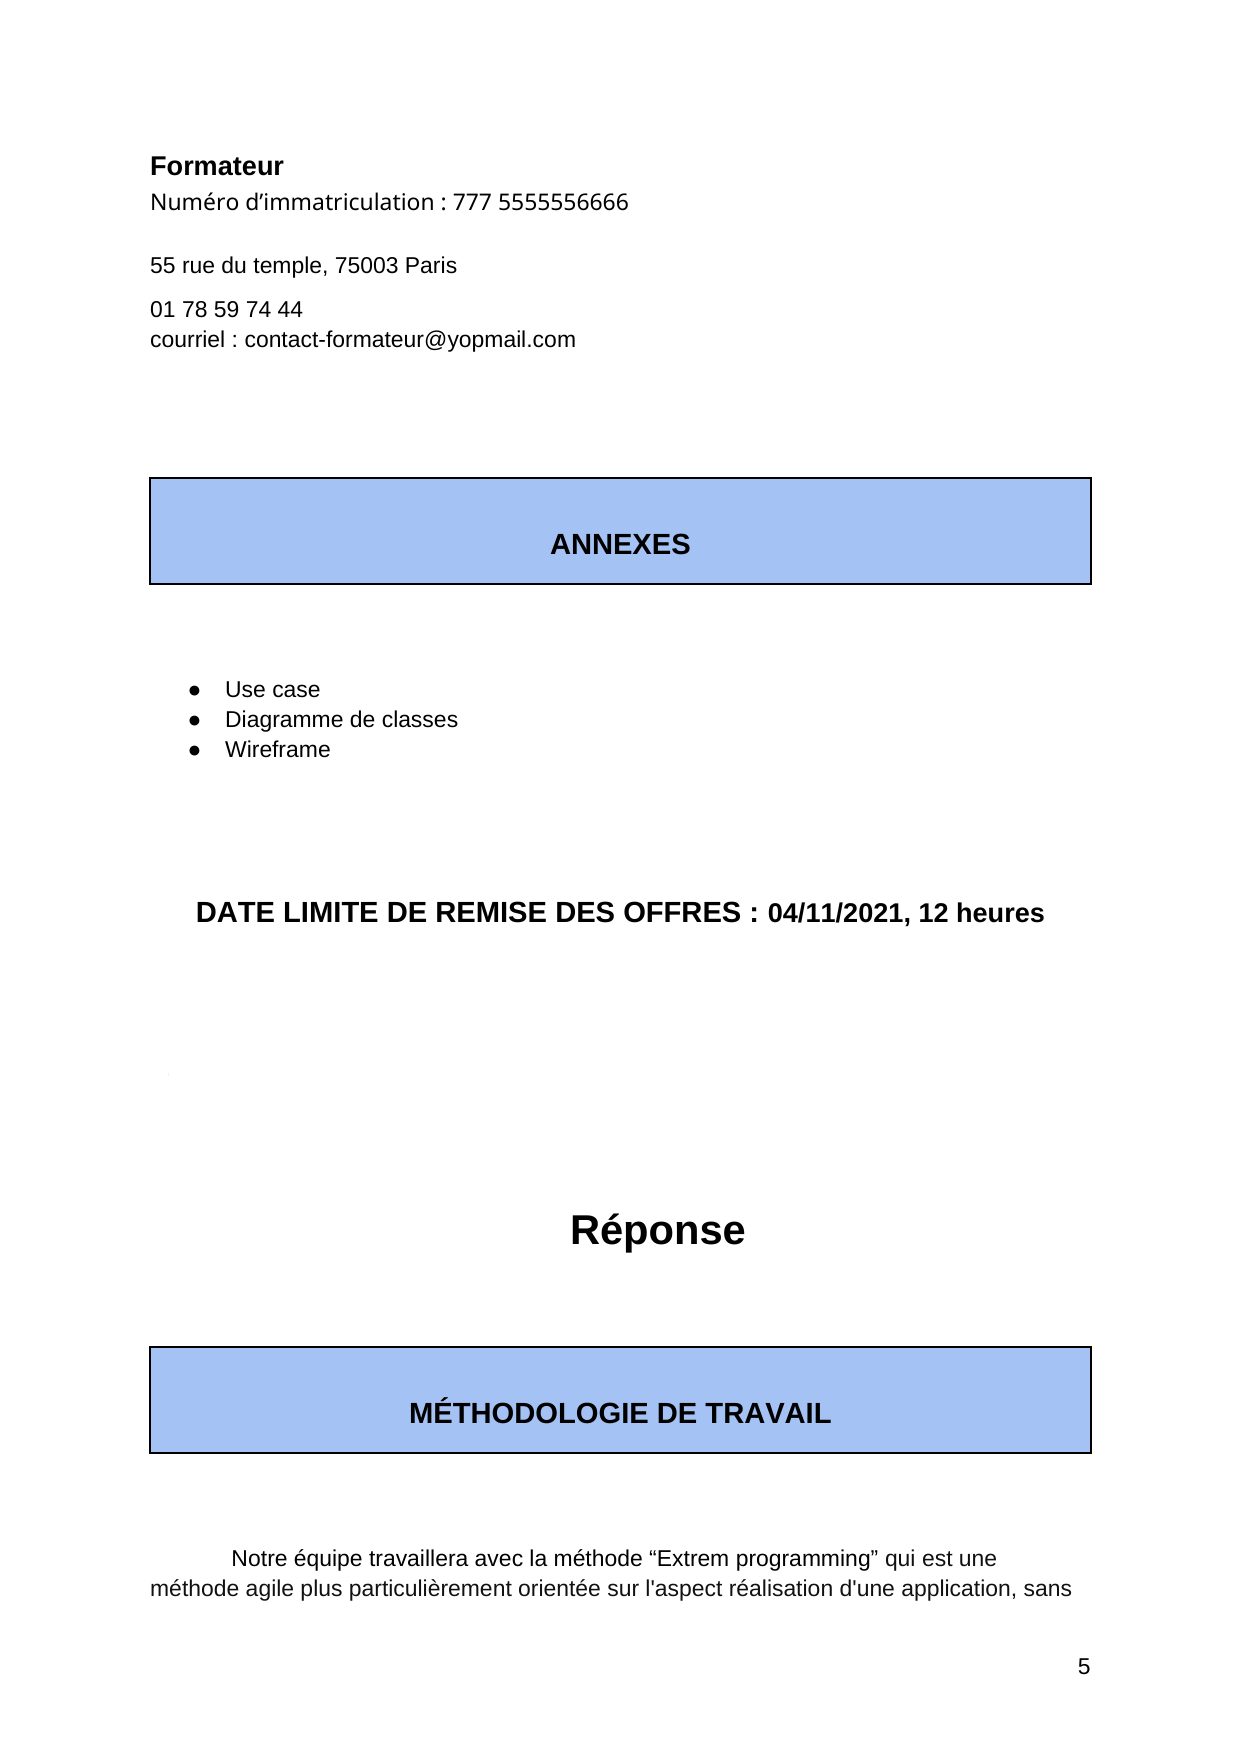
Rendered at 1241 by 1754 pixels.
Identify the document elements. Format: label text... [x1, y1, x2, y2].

text 55 rue du temple, 75003 Paris [150, 252, 1090, 278]
list Diagramme de classes [187, 706, 1090, 732]
text 01 78 59 74 44 [150, 296, 1090, 322]
table_header ANNEXES [151, 479, 1090, 583]
subtitle DATE LIMITE DE REMISE DES OFFRES : 04/11/2021, 12 heures [150, 895, 1090, 928]
text Numéro d’immatriculation : 777 5555556666 [150, 186, 1090, 217]
list Use case [187, 676, 1090, 702]
list Wireframe [187, 736, 1090, 763]
text courriel : contact-formateur@yopmail.com [150, 326, 1090, 352]
table_header MÉTHODOLOGIE DE TRAVAIL [151, 1348, 1090, 1452]
text Notre équipe travaillera avec la méthode “Extrem programming” qui est une méthode agile plus particulièrement orientée sur l'aspect réalisation d'une application, sans [150, 1545, 1090, 1601]
text Formateur [150, 150, 1090, 181]
subtitle Réponse [150, 1205, 1090, 1253]
